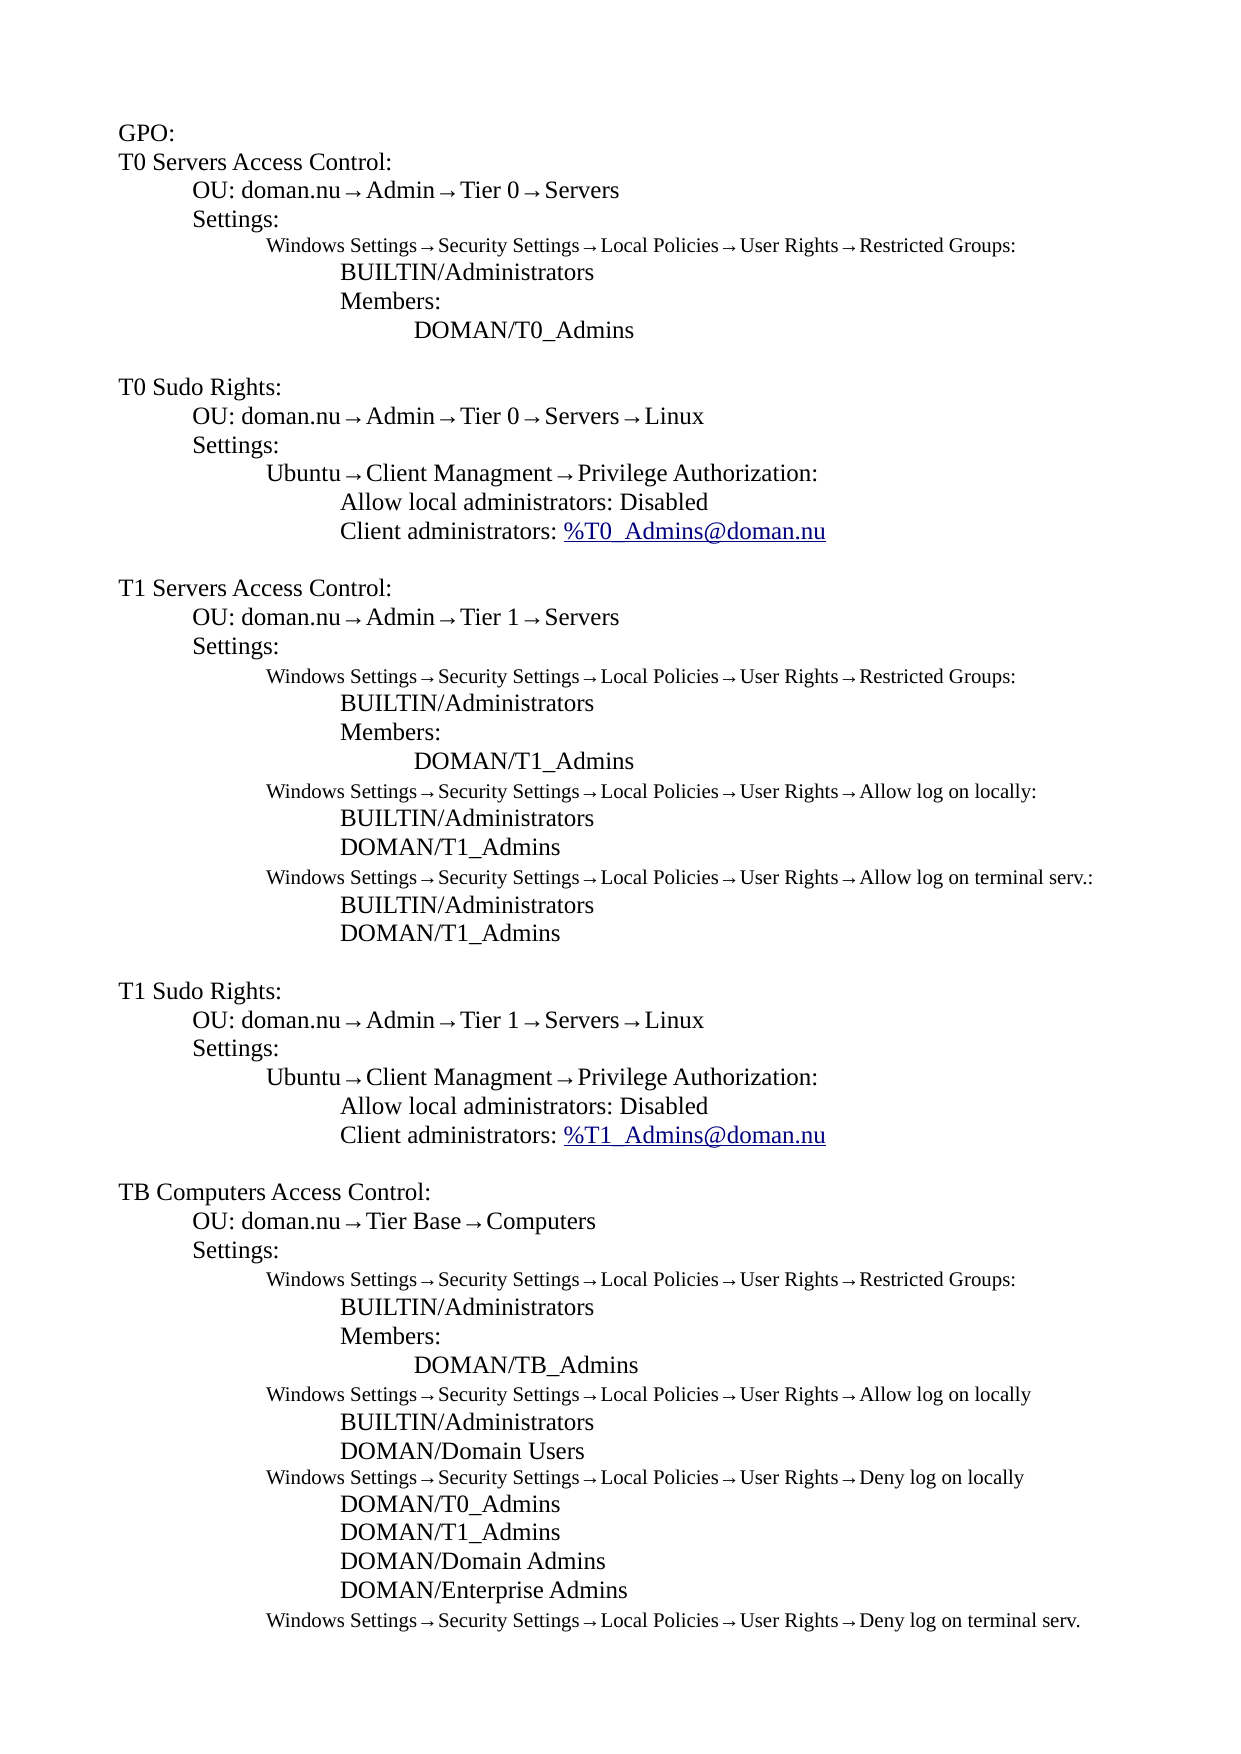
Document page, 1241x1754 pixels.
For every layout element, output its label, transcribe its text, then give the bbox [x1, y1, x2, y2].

text Windows Settings→Security Settings→Local Policies→User Rights→Allow log on locally [118, 1378, 1122, 1407]
text Windows Settings→Security Settings→Local Policies→User Rights→Restricted Groups: [118, 1263, 1122, 1292]
text T1 Servers Access Control: [118, 573, 1122, 602]
text DOMAN/TB_Admins [118, 1350, 1122, 1378]
text Ubuntu→Client Managment→Privilege Authorization: [118, 1062, 1122, 1091]
text OU: doman.nu→Admin→Tier 1→Servers→Linux [118, 1005, 1122, 1033]
text OU: doman.nu→Tier Base→Computers [118, 1206, 1122, 1235]
text Windows Settings→Security Settings→Local Policies→User Rights→Restricted Groups: [118, 233, 1122, 257]
text TB Computers Access Control: [118, 1177, 1122, 1206]
text T1 Sudo Rights: [118, 976, 1122, 1005]
text OU: doman.nu→Admin→Tier 1→Servers [118, 602, 1122, 631]
text Settings: [118, 1235, 1122, 1263]
text Settings: [118, 631, 1122, 660]
text Members: [118, 1321, 1122, 1350]
text Members: [118, 286, 1122, 315]
text Settings: [118, 204, 1122, 233]
text BUILTIN/Administrators [118, 1407, 1122, 1436]
text Members: [118, 717, 1122, 746]
text BUILTIN/Administrators [118, 890, 1122, 918]
text DOMAN/T1_Admins [118, 746, 1122, 775]
text Settings: [118, 430, 1122, 458]
text DOMAN/T0_Admins [118, 1489, 1122, 1517]
text Ubuntu→Client Managment→Privilege Authorization: [118, 458, 1122, 487]
text OU: doman.nu→Admin→Tier 0→Servers→Linux [118, 401, 1122, 430]
text Client administrators: %T1_Admins@doman.nu [118, 1120, 1122, 1148]
text DOMAN/Enterprise Admins [118, 1575, 1122, 1604]
text DOMAN/Domain Users [118, 1436, 1122, 1465]
text BUILTIN/Administrators [118, 688, 1122, 717]
text Client administrators: %T0_Admins@doman.nu [118, 516, 1122, 545]
text Allow local administrators: Disabled [118, 487, 1122, 516]
text Windows Settings→Security Settings→Local Policies→User Rights→Allow log on locally: [118, 775, 1122, 803]
text DOMAN/Domain Admins [118, 1546, 1122, 1575]
text DOMAN/T0_Admins [118, 315, 1122, 343]
text DOMAN/T1_Admins [118, 1517, 1122, 1546]
text T0 Sudo Rights: [118, 372, 1122, 401]
text Windows Settings→Security Settings→Local Policies→User Rights→Allow log on terminal serv.: [118, 861, 1122, 890]
text T0 Servers Access Control: [118, 147, 1122, 176]
text BUILTIN/Administrators [118, 1292, 1122, 1321]
text Allow local administrators: Disabled [118, 1091, 1122, 1120]
text Windows Settings→Security Settings→Local Policies→User Rights→Restricted Groups: [118, 660, 1122, 688]
text DOMAN/T1_Admins [118, 832, 1122, 861]
text BUILTIN/Administrators [118, 803, 1122, 832]
text OU: doman.nu→Admin→Tier 0→Servers [118, 176, 1122, 204]
text Windows Settings→Security Settings→Local Policies→User Rights→Deny log on terminal serv. [118, 1604, 1122, 1632]
text Settings: [118, 1033, 1122, 1062]
text Windows Settings→Security Settings→Local Policies→User Rights→Deny log on locally [118, 1465, 1122, 1489]
text DOMAN/T1_Admins [118, 918, 1122, 947]
text BUILTIN/Administrators [118, 257, 1122, 286]
text GPO: [118, 118, 1122, 147]
